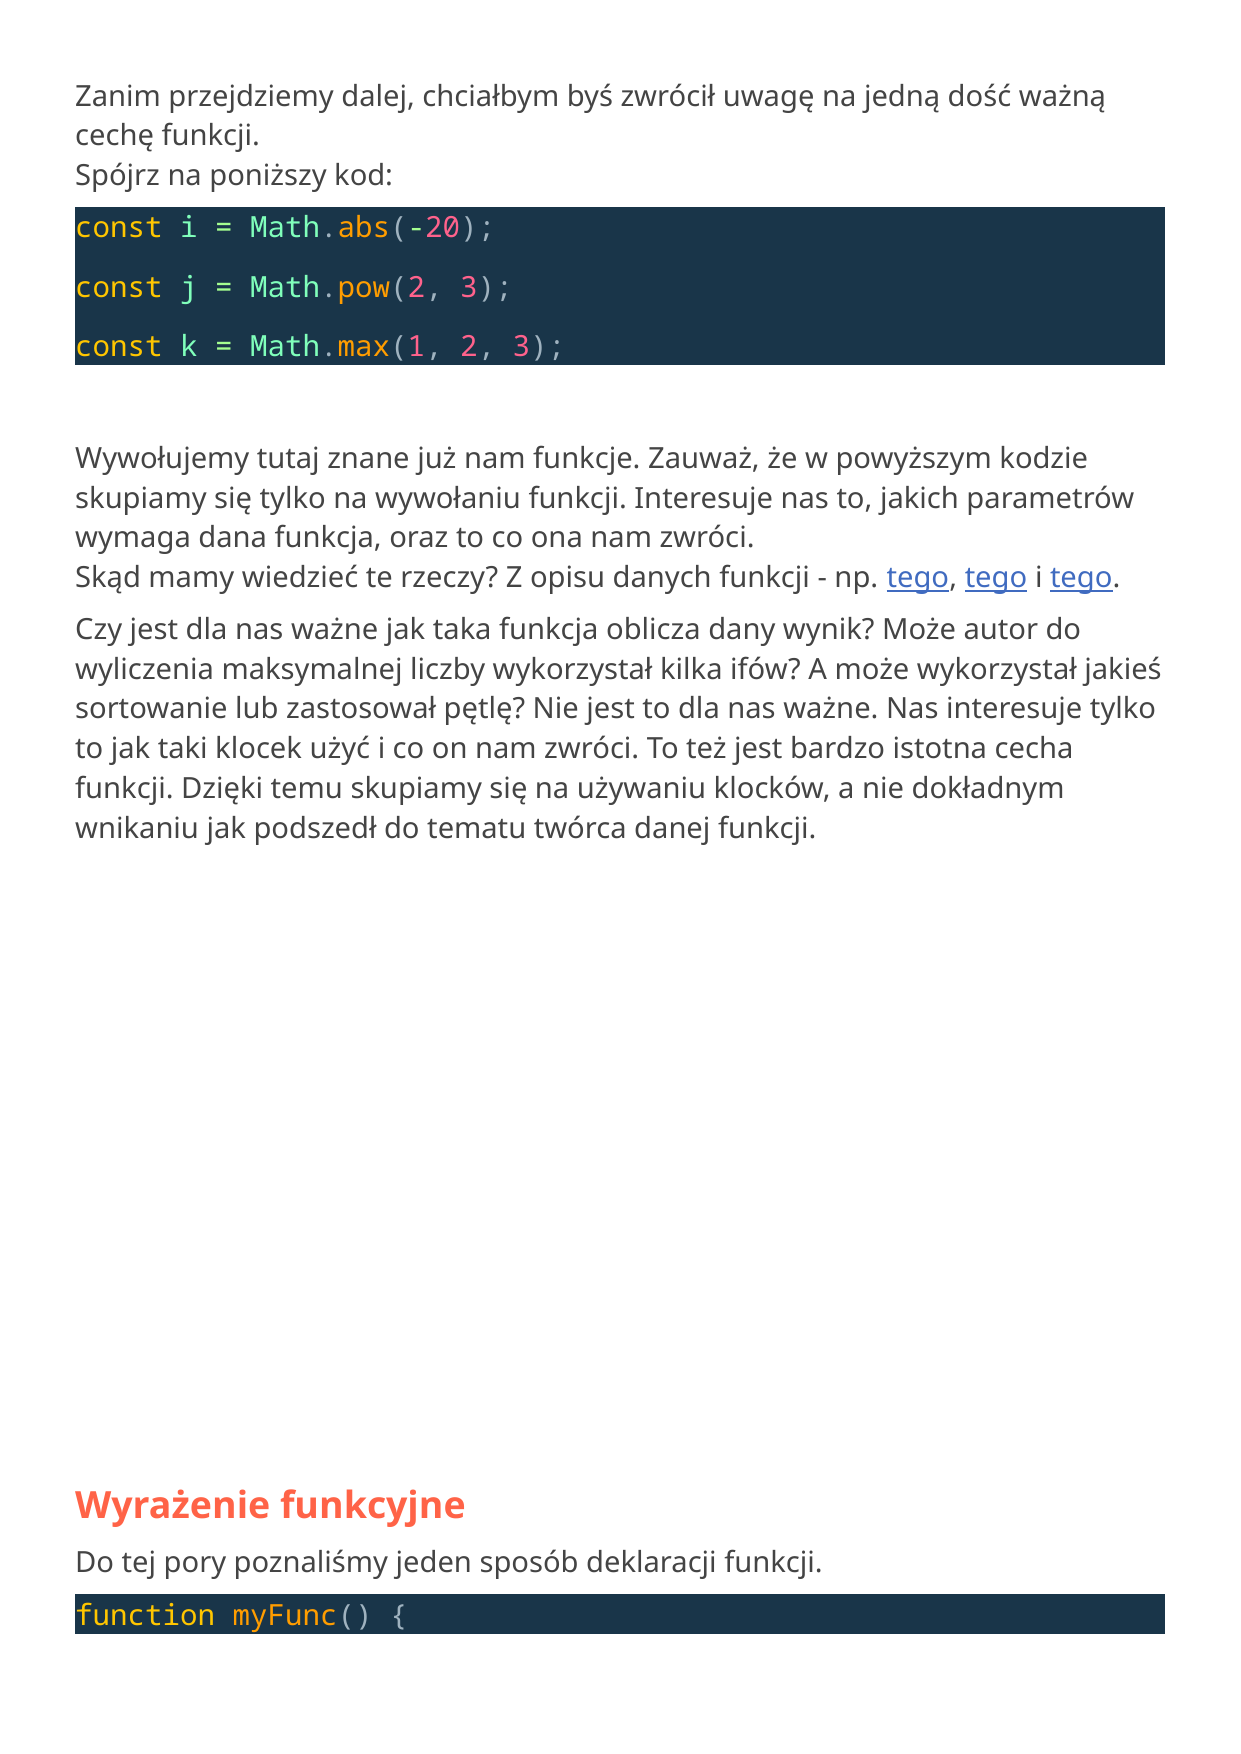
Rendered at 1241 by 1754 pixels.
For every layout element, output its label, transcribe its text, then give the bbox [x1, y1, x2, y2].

text const j = Math.pow(2, 3); [75, 266, 1165, 306]
text Wywołujemy tutaj znane już nam funkcje. Zauważ, że w powyższym kodzie skupiamy się tylko na wywołaniu funkcji. Interesuje nas to, jakich parametrów wymaga dana funkcja, oraz to co ona nam zwróci. Skąd mamy wiedzieć te rzeczy? Z opisu danych funkcji - np. tego, tego i tego. [75, 437, 1165, 596]
text Do tej pory poznaliśmy jeden sposób deklaracji funkcji. [75, 1542, 1165, 1581]
text function myFunc() { [75, 1594, 1165, 1634]
text Zanim przejdziemy dalej, chciałbym byś zwrócił uwagę na jedną dość ważną cechę funkcji. Spójrz na poniższy kod: [75, 75, 1165, 194]
text const i = Math.abs(-20); [75, 207, 1165, 246]
text Czy jest dla nas ważne jak taka funkcja oblicza dany wynik? Może autor do wyliczenia maksymalnej liczby wykorzystał kilka ifów? A może wykorzystał jakieś sortowanie lub zastosował pętlę? Nie jest to dla nas ważne. Nas interesuje tylko to jak taki klocek użyć i co on nam zwróci. To też jest bardzo istotna cecha funkcji. Dzięki temu skupiamy się na używaniu klocków, a nie dokładnym wnikaniu jak podszedł do tematu twórca danej funkcji. [75, 608, 1165, 847]
text const k = Math.max(1, 2, 3); [75, 326, 1165, 365]
subtitle Wyrażenie funkcyjne [75, 1478, 1165, 1529]
